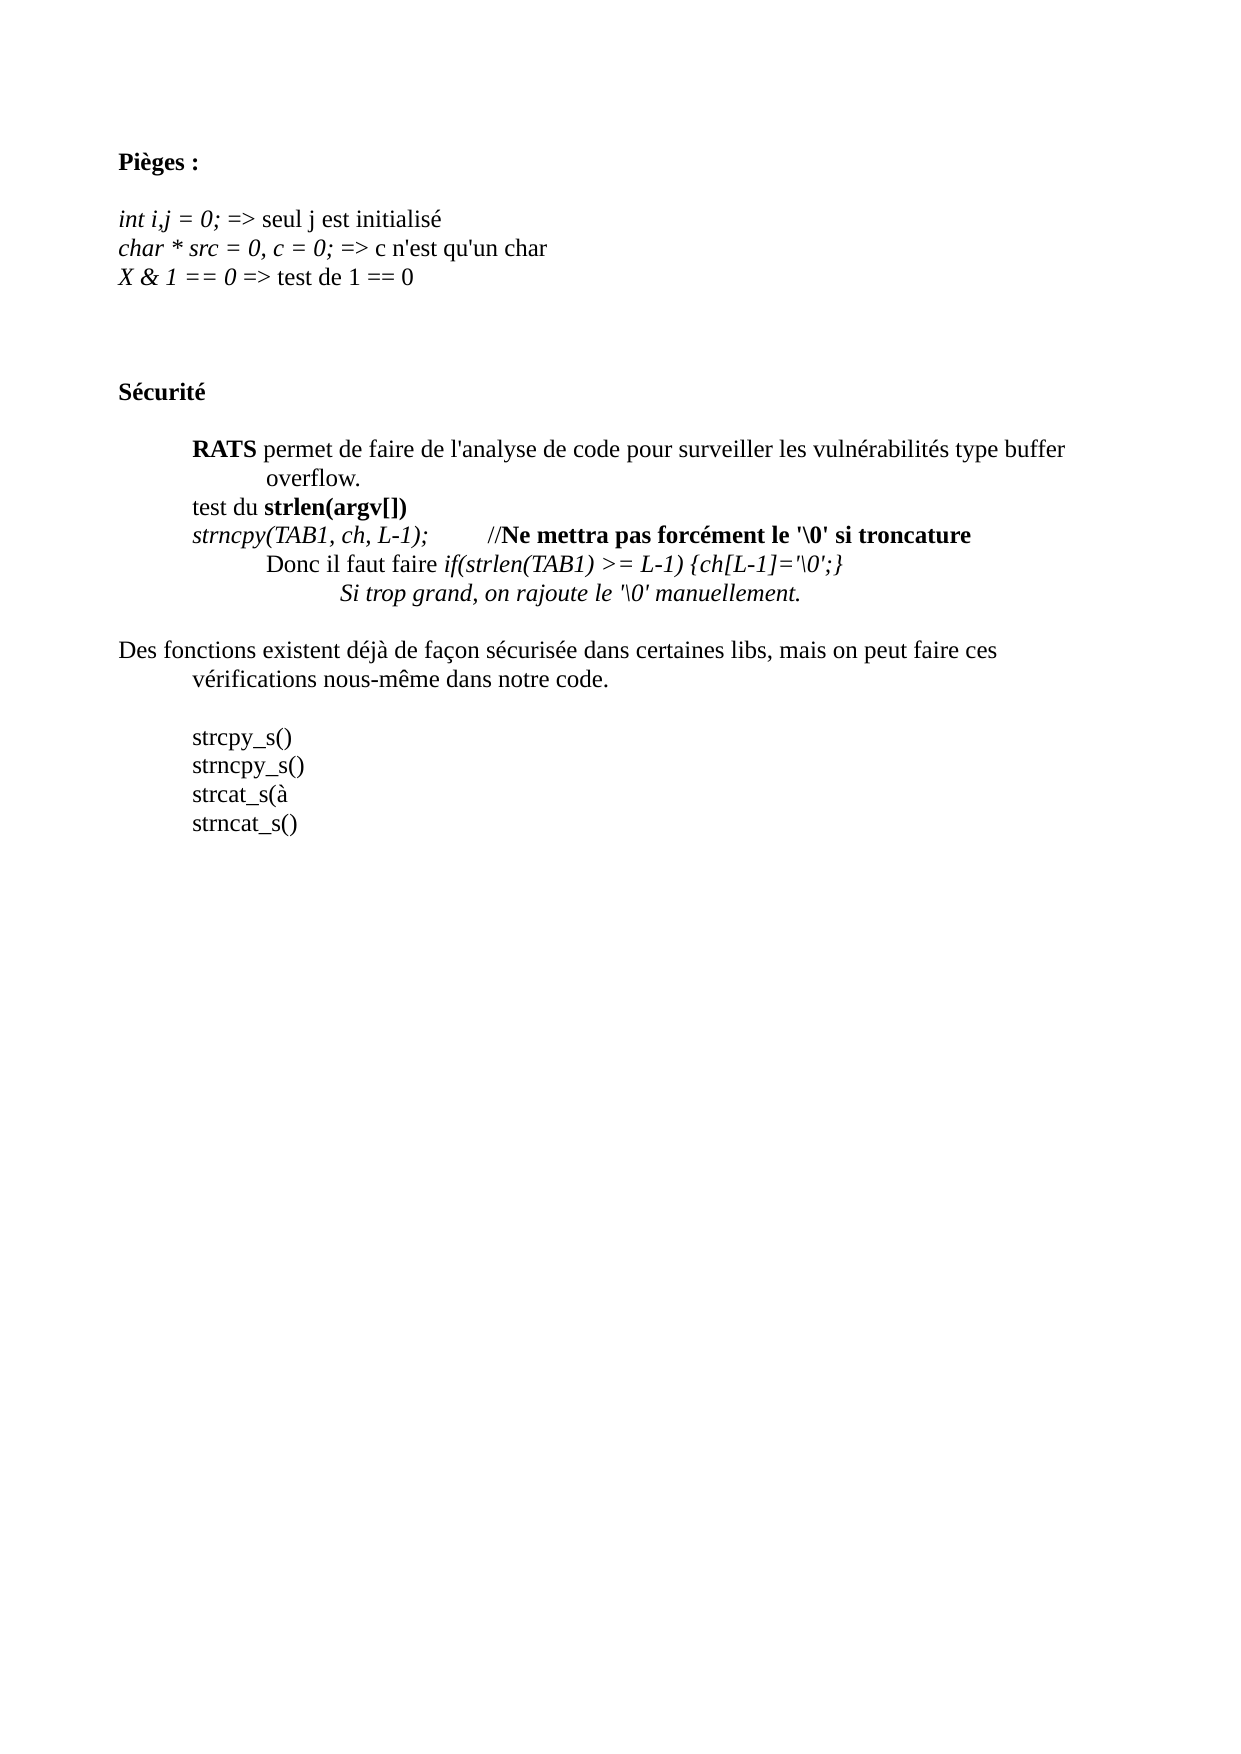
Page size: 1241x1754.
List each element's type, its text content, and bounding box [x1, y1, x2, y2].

text Si trop grand, on rajoute le '\0' manuellement. [118, 578, 1122, 607]
text strncpy_s() [118, 751, 1122, 779]
text X & 1 == 0 => test de 1 == 0 [118, 262, 1122, 291]
text Donc il faut faire if(strlen(TAB1) >= L-1) {ch[L-1]='\0';} [118, 549, 1122, 578]
text strncpy(TAB1, ch, L-1); //Ne mettra pas forcément le '\0' si troncature [118, 521, 1122, 549]
text char * src = 0, c = 0; => c n'est qu'un char [118, 233, 1122, 262]
text strcat_s(à [118, 779, 1122, 808]
text int i,j = 0; => seul j est initialisé [118, 204, 1122, 233]
text test du strlen(argv[]) [118, 492, 1122, 521]
text strncat_s() [118, 808, 1122, 837]
text strcpy_s() [118, 722, 1122, 751]
text Sécurité [118, 377, 1122, 406]
text RATS permet de faire de l'analyse de code pour surveiller les vulnérabilités type buffer overflow. [118, 434, 1122, 492]
text Des fonctions existent déjà de façon sécurisée dans certaines libs, mais on peut faire ces vérifications nous-même dans notre code. [118, 636, 1122, 693]
text Pièges : [118, 147, 1122, 176]
